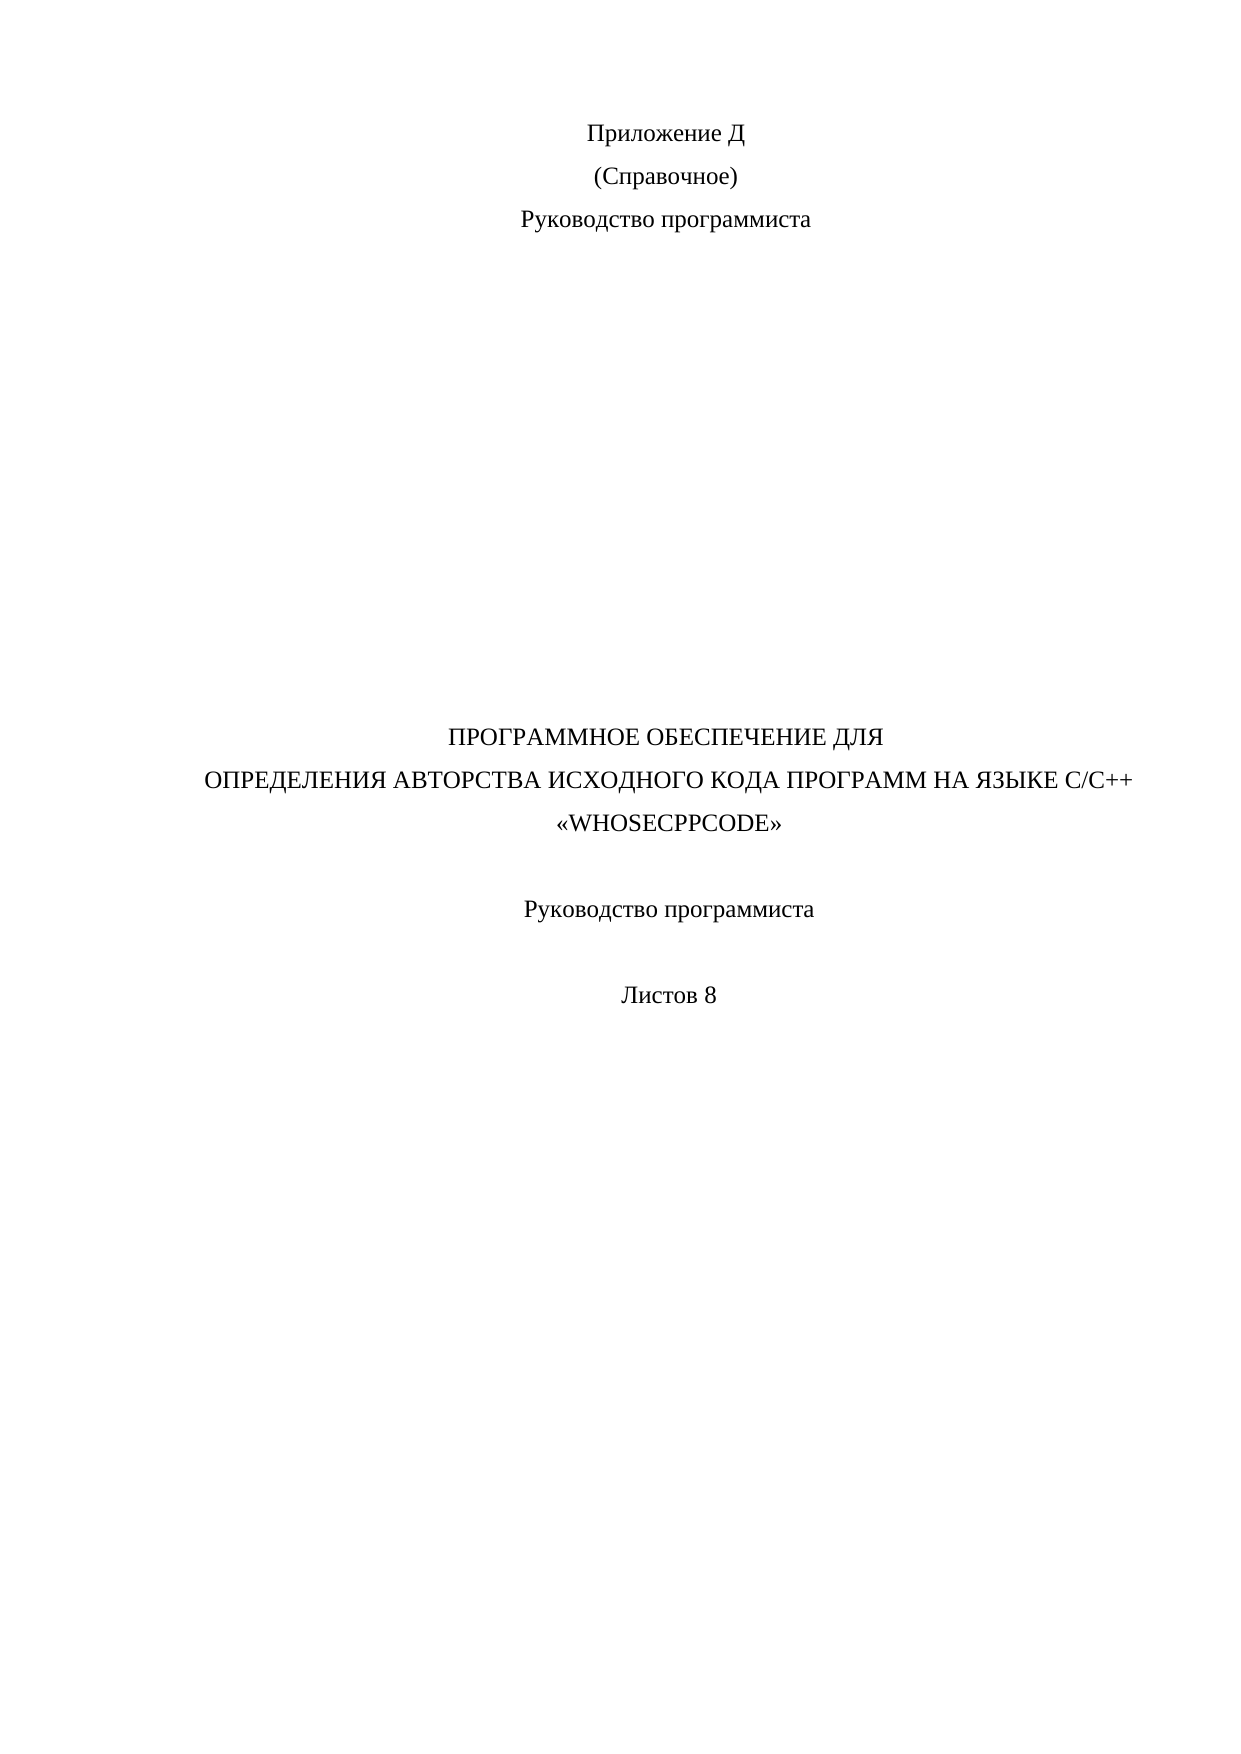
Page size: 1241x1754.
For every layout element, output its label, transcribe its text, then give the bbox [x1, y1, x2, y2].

text Приложение Д [149, 118, 1182, 147]
text Листов 8 [149, 981, 1182, 1009]
text Руководство программиста [149, 204, 1182, 233]
text (Справочное) [149, 161, 1182, 190]
text Руководство программиста [149, 894, 1182, 923]
text ПРОГРАММНОЕ ОБЕСПЕЧЕНИЕ ДЛЯ [149, 722, 1182, 751]
text ОПРЕДЕЛЕНИЯ АВТОРСТВА ИСХОДНОГО КОДА ПРОГРАММ НА ЯЗЫКЕ С/С++ [149, 765, 1182, 794]
text «WHOSECPPCODE» [149, 808, 1182, 837]
